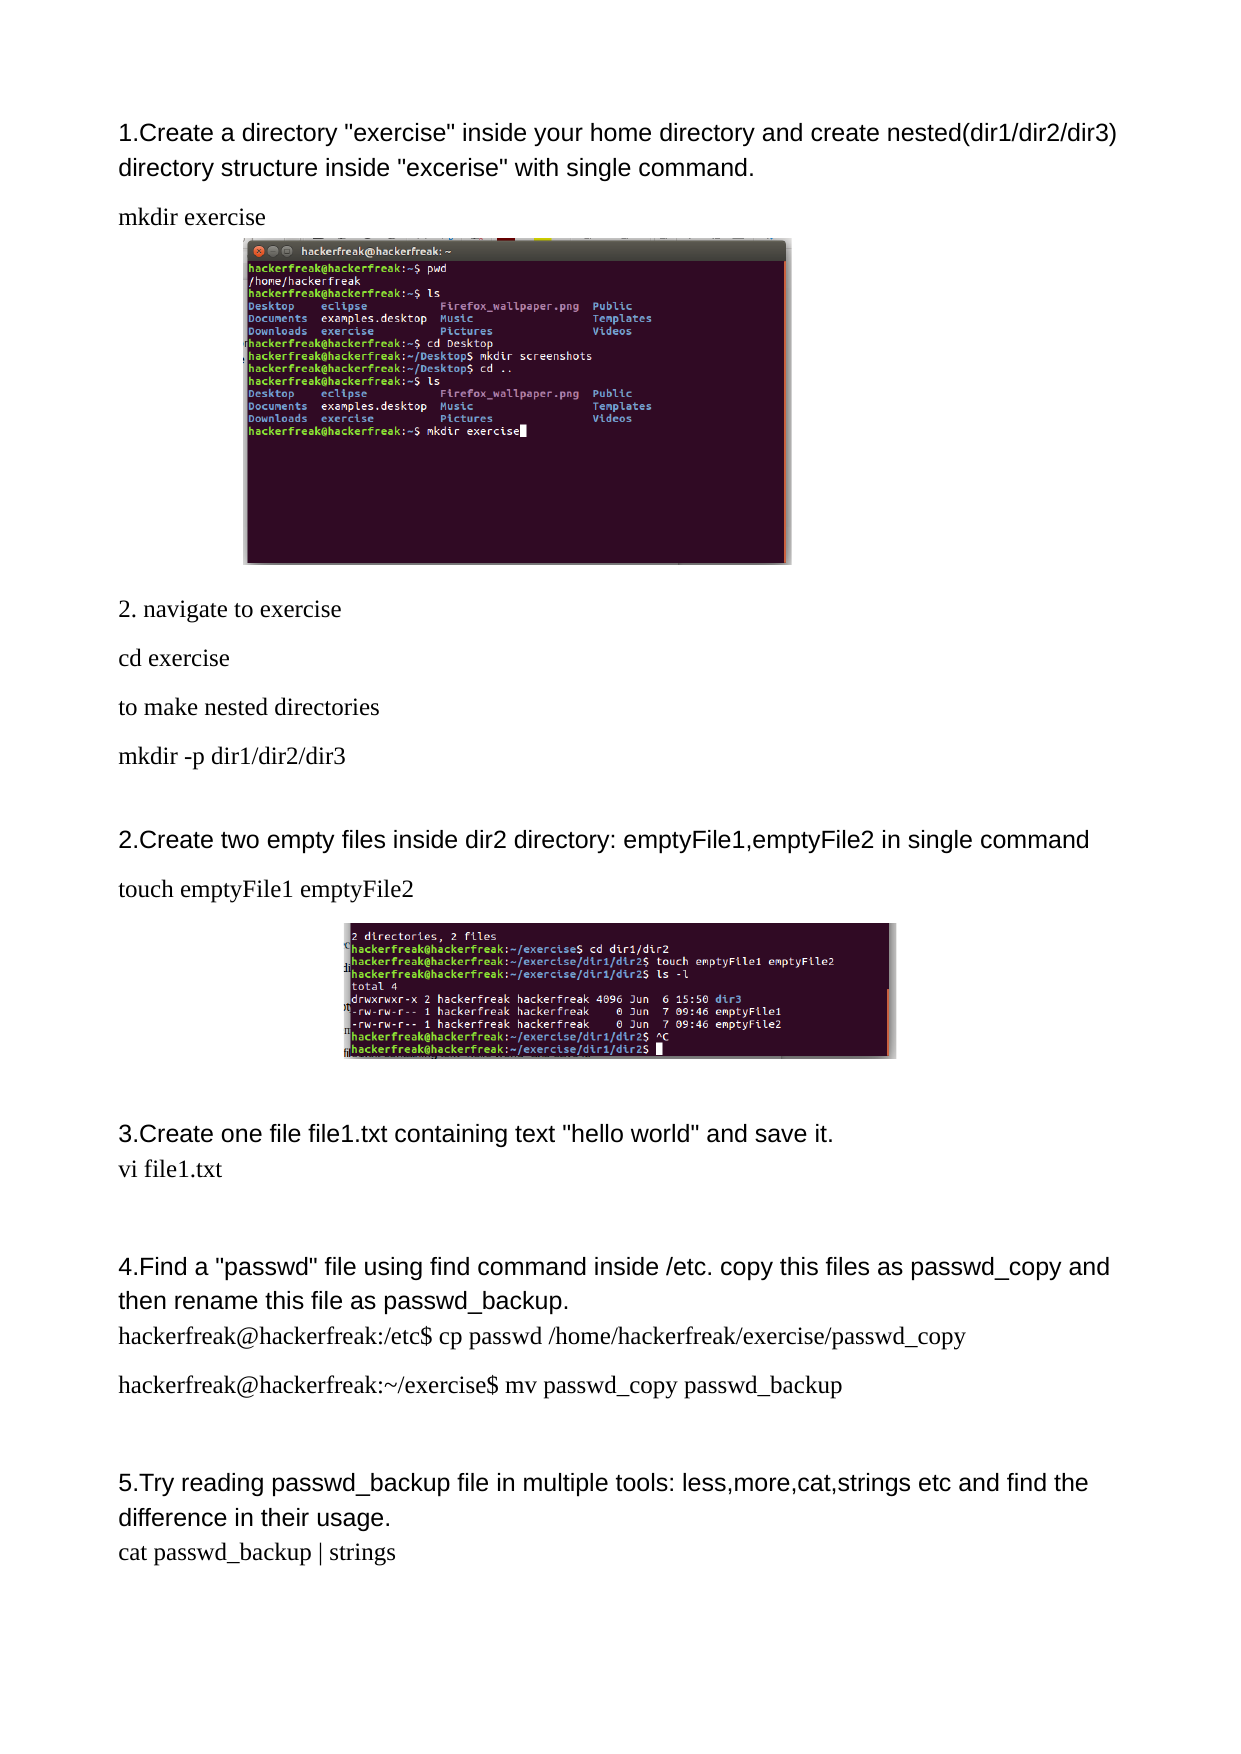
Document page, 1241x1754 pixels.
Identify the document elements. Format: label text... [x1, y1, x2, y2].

text mkdir -p dir1/dir2/dir3 [118, 741, 1122, 770]
text cd exercise [118, 643, 1122, 672]
text touch emptyFile1 emptyFile2 [118, 874, 1122, 903]
text 2. navigate to exercise [118, 594, 1122, 623]
text hackerfreak@hackerfreak:~/exercise$ mv passwd_copy passwd_backup [118, 1370, 1122, 1399]
text 2.Create two empty files inside dir2 directory: emptyFile1,emptyFile2 in single command [118, 790, 1122, 854]
text mkdir exercise [118, 202, 1122, 230]
text hackerfreak@hackerfreak:/etc$ cp passwd /home/hackerfreak/exercise/passwd_copy [118, 1321, 1122, 1349]
text cat passwd_backup | strings [118, 1537, 1122, 1566]
text 1.Create a directory "exercise" inside your home directory and create nested(dir1/dir2/dir3) directory structure inside "excerise" with single command. [118, 118, 1122, 181]
picture [243, 238, 792, 565]
picture [343, 923, 897, 1059]
text 3.Create one file file1.txt containing text "hello world" and save it. [118, 1119, 1122, 1148]
text 5.Try reading passwd_backup file in multiple tools: less,more,cat,strings etc and find the difference in their usage. [118, 1468, 1122, 1531]
text to make nested directories [118, 692, 1122, 721]
text vi file1.txt [118, 1154, 1122, 1182]
text 4.Find a "passwd" file using find command inside /etc. copy this files as passwd_copy and then rename this file as passwd_backup. [118, 1252, 1122, 1315]
